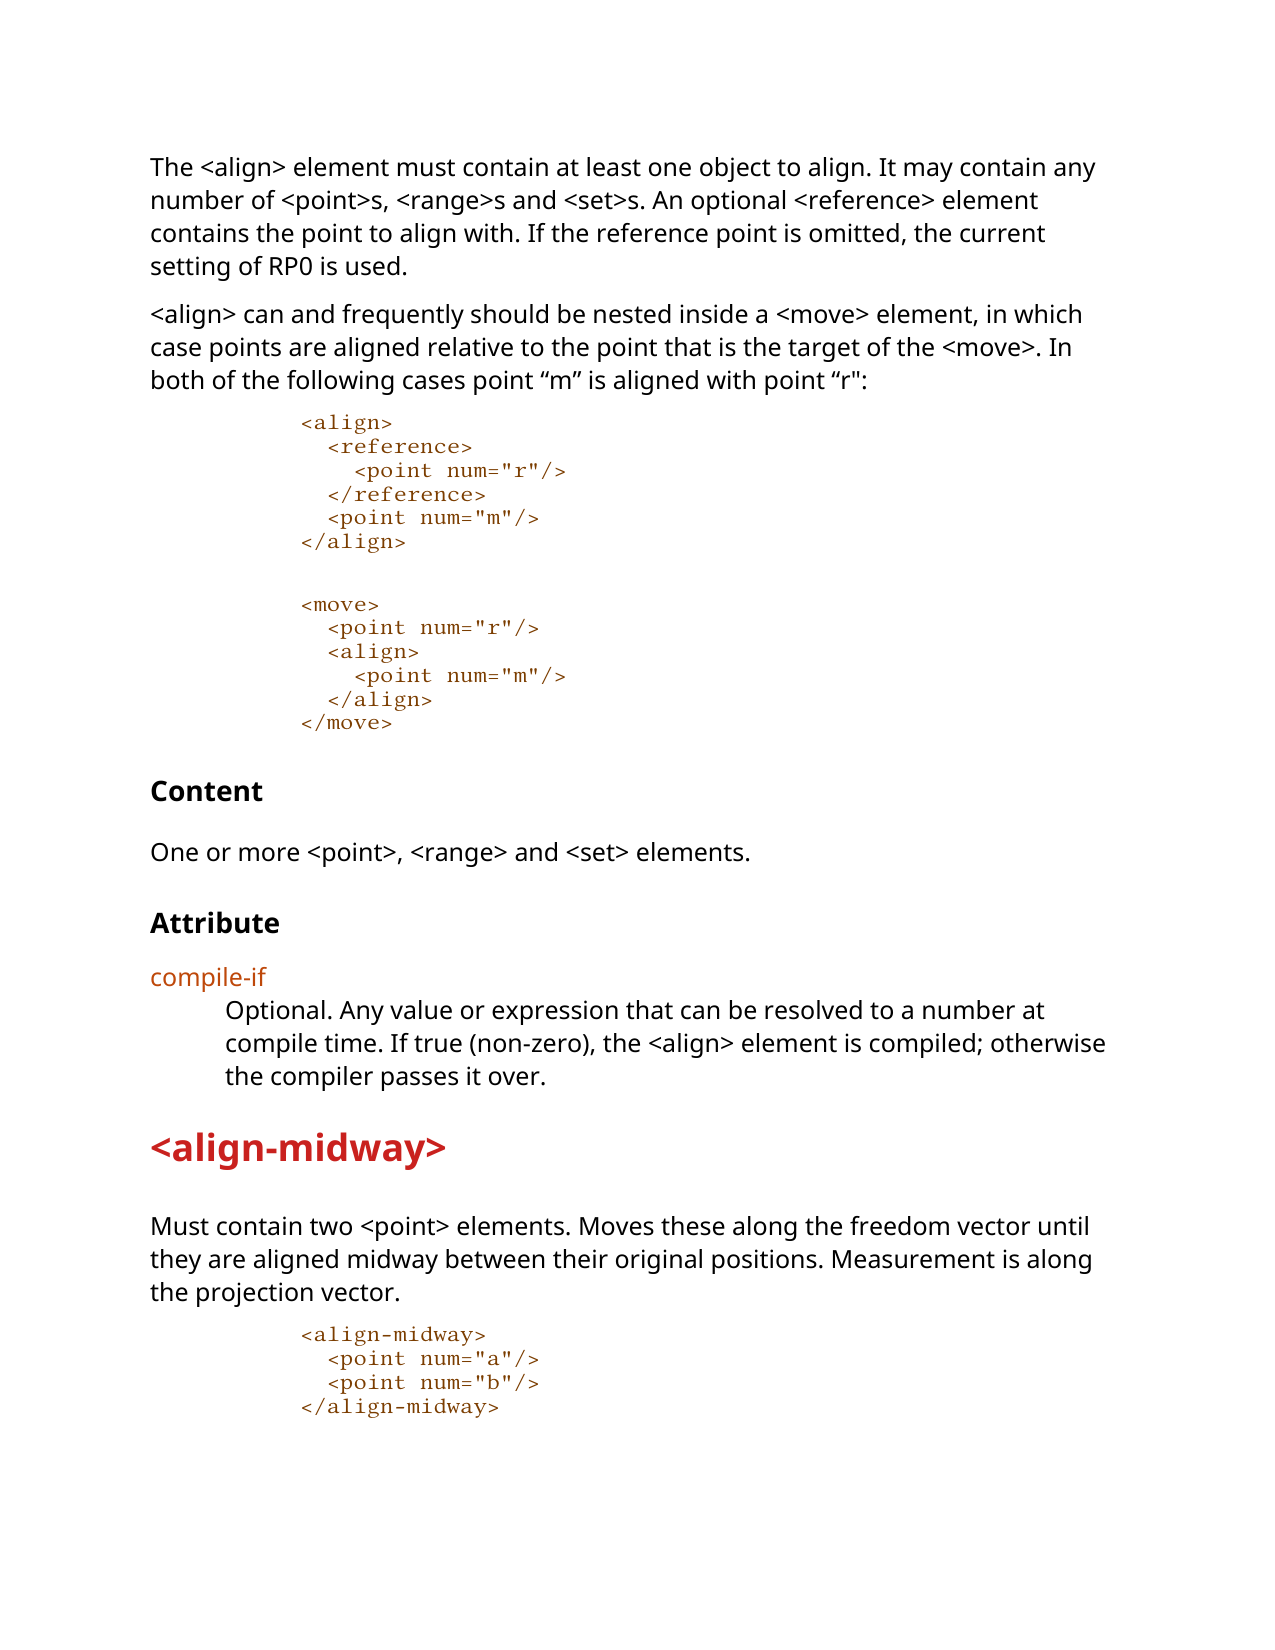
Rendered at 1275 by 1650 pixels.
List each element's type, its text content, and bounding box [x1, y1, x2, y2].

text <align> can and frequently should be nested inside a <move> element, in which case points are aligned relative to the point that is the target of the <move>. In both of the following cases point “m” is aligned with point “r": [150, 297, 1125, 396]
text compile-if [150, 960, 1125, 993]
text One or more <point>, <range> and <set> elements. [150, 835, 1125, 868]
subtitle Attribute [150, 904, 1125, 942]
text The <align> element must contain at least one object to align. It may contain any number of <point>s, <range>s and <set>s. An optional <reference> element contains the point to align with. If the reference point is omitted, the current setting of RP0 is used. [150, 150, 1125, 282]
subtitle <align-midway> [150, 1121, 1125, 1172]
text <align-midway> <point num="a"/> <point num="b"/> </align-midway> [300, 1323, 1125, 1418]
subtitle Content [150, 771, 1125, 809]
text <align> <reference> <point num="r"/> </reference> <point num="m"/> </align> [300, 411, 1125, 577]
text <move> <point num="r"/> <align> <point num="m"/> </align> </move> [300, 592, 1125, 735]
text Optional. Any value or expression that can be resolved to a number at compile time. If true (non-zero), the <align> element is compiled; otherwise the compiler passes it over. [225, 993, 1125, 1092]
text Must contain two <point> elements. Moves these along the freedom vector until they are aligned midway between their original positions. Measurement is along the projection vector. [150, 1209, 1125, 1308]
